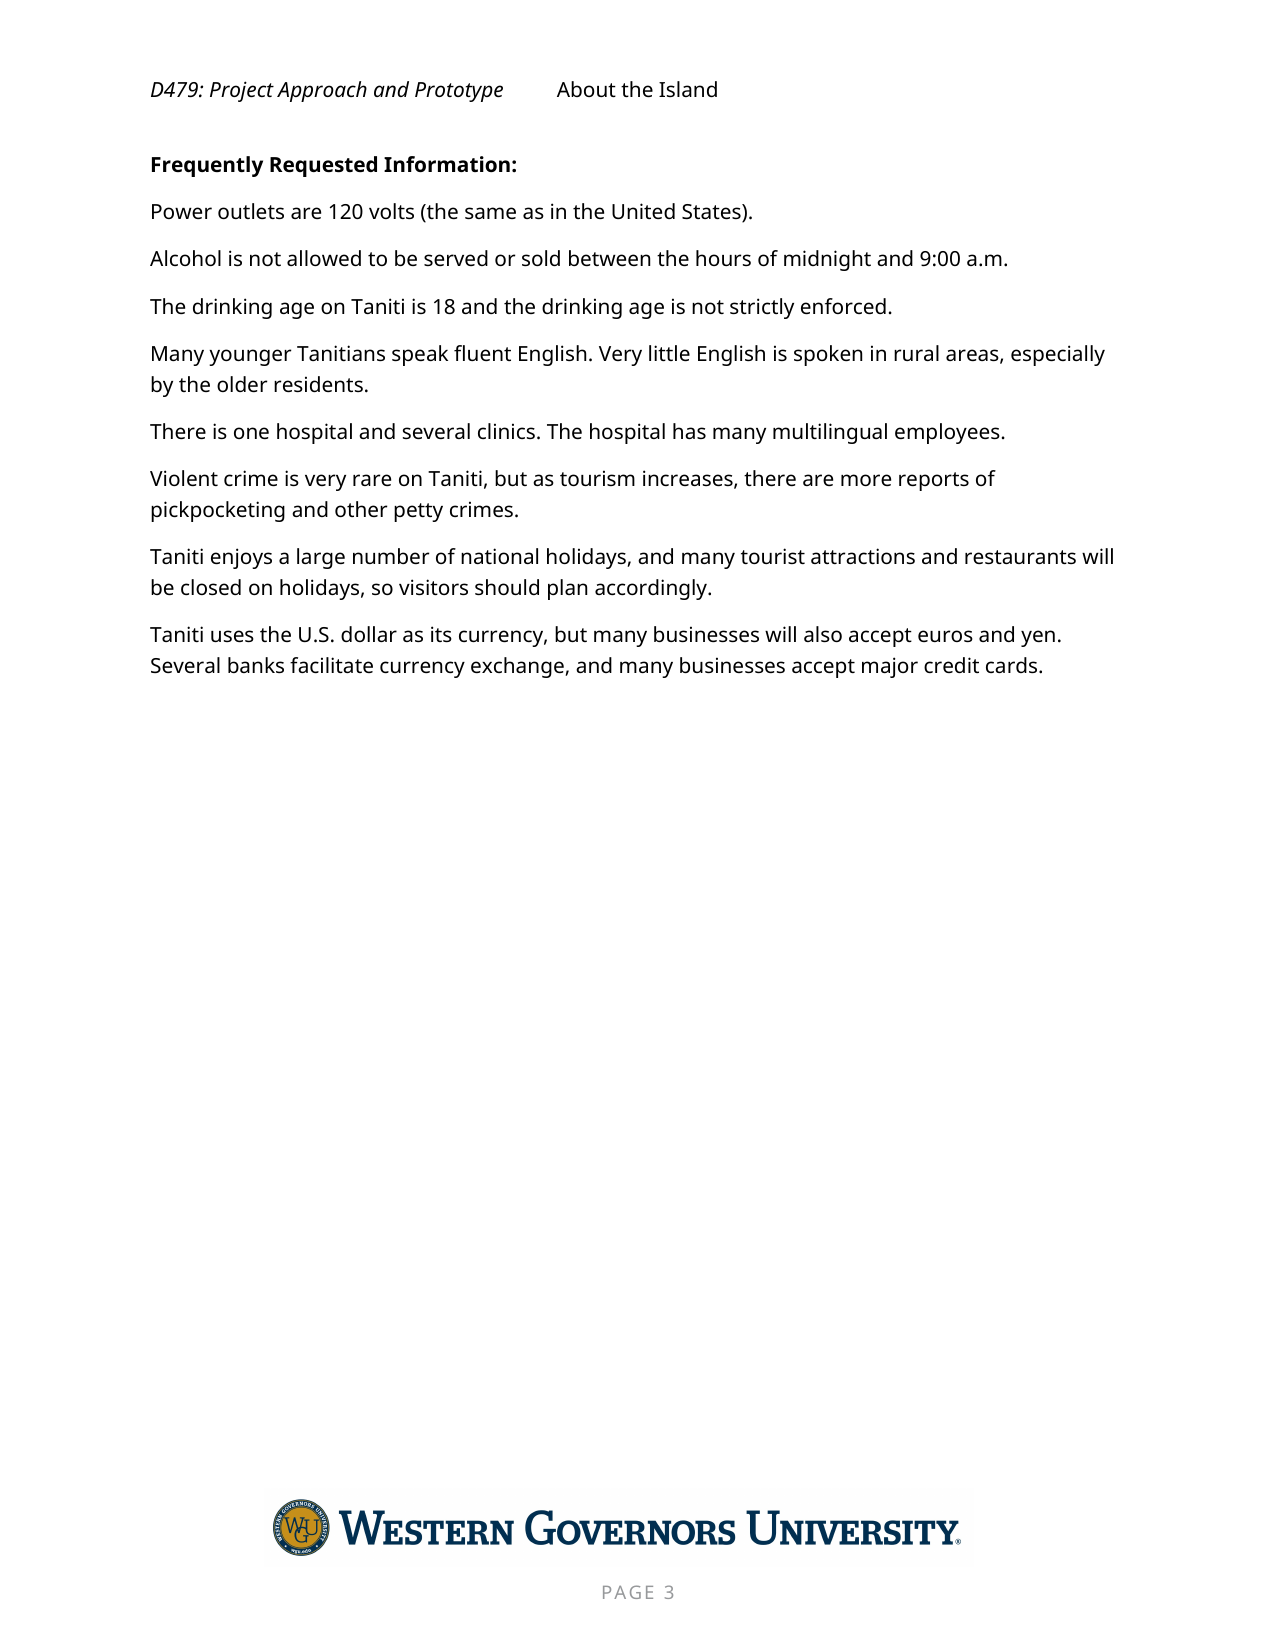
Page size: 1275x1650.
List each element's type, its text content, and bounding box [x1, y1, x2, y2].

text Many younger Tanitians speak fluent English. Very little English is spoken in rural areas, especially by the older residents. [150, 339, 1125, 398]
text Violent crime is very rare on Taniti, but as tourism increases, there are more reports of pickpocketing and other petty crimes. [150, 464, 1125, 523]
text Frequently Requested Information: [150, 150, 1125, 178]
text Alcohol is not allowed to be served or sold between the hours of midnight and 9:00 a.m. [150, 244, 1125, 273]
text Taniti uses the U.S. dollar as its currency, but many businesses will also accept euros and yen. Several banks facilitate currency exchange, and many businesses accept major credit cards. [150, 620, 1125, 679]
text Power outlets are 120 volts (the same as in the United States). [150, 197, 1125, 226]
text The drinking age on Taniti is 18 and the drinking age is not strictly enforced. [150, 292, 1125, 320]
text There is one hospital and several clinics. The hospital has many multilingual employees. [150, 417, 1125, 446]
picture [263, 1488, 974, 1567]
text Taniti enjoys a large number of national holidays, and many tourist attractions and restaurants will be closed on holidays, so visitors should plan accordingly. [150, 542, 1125, 601]
